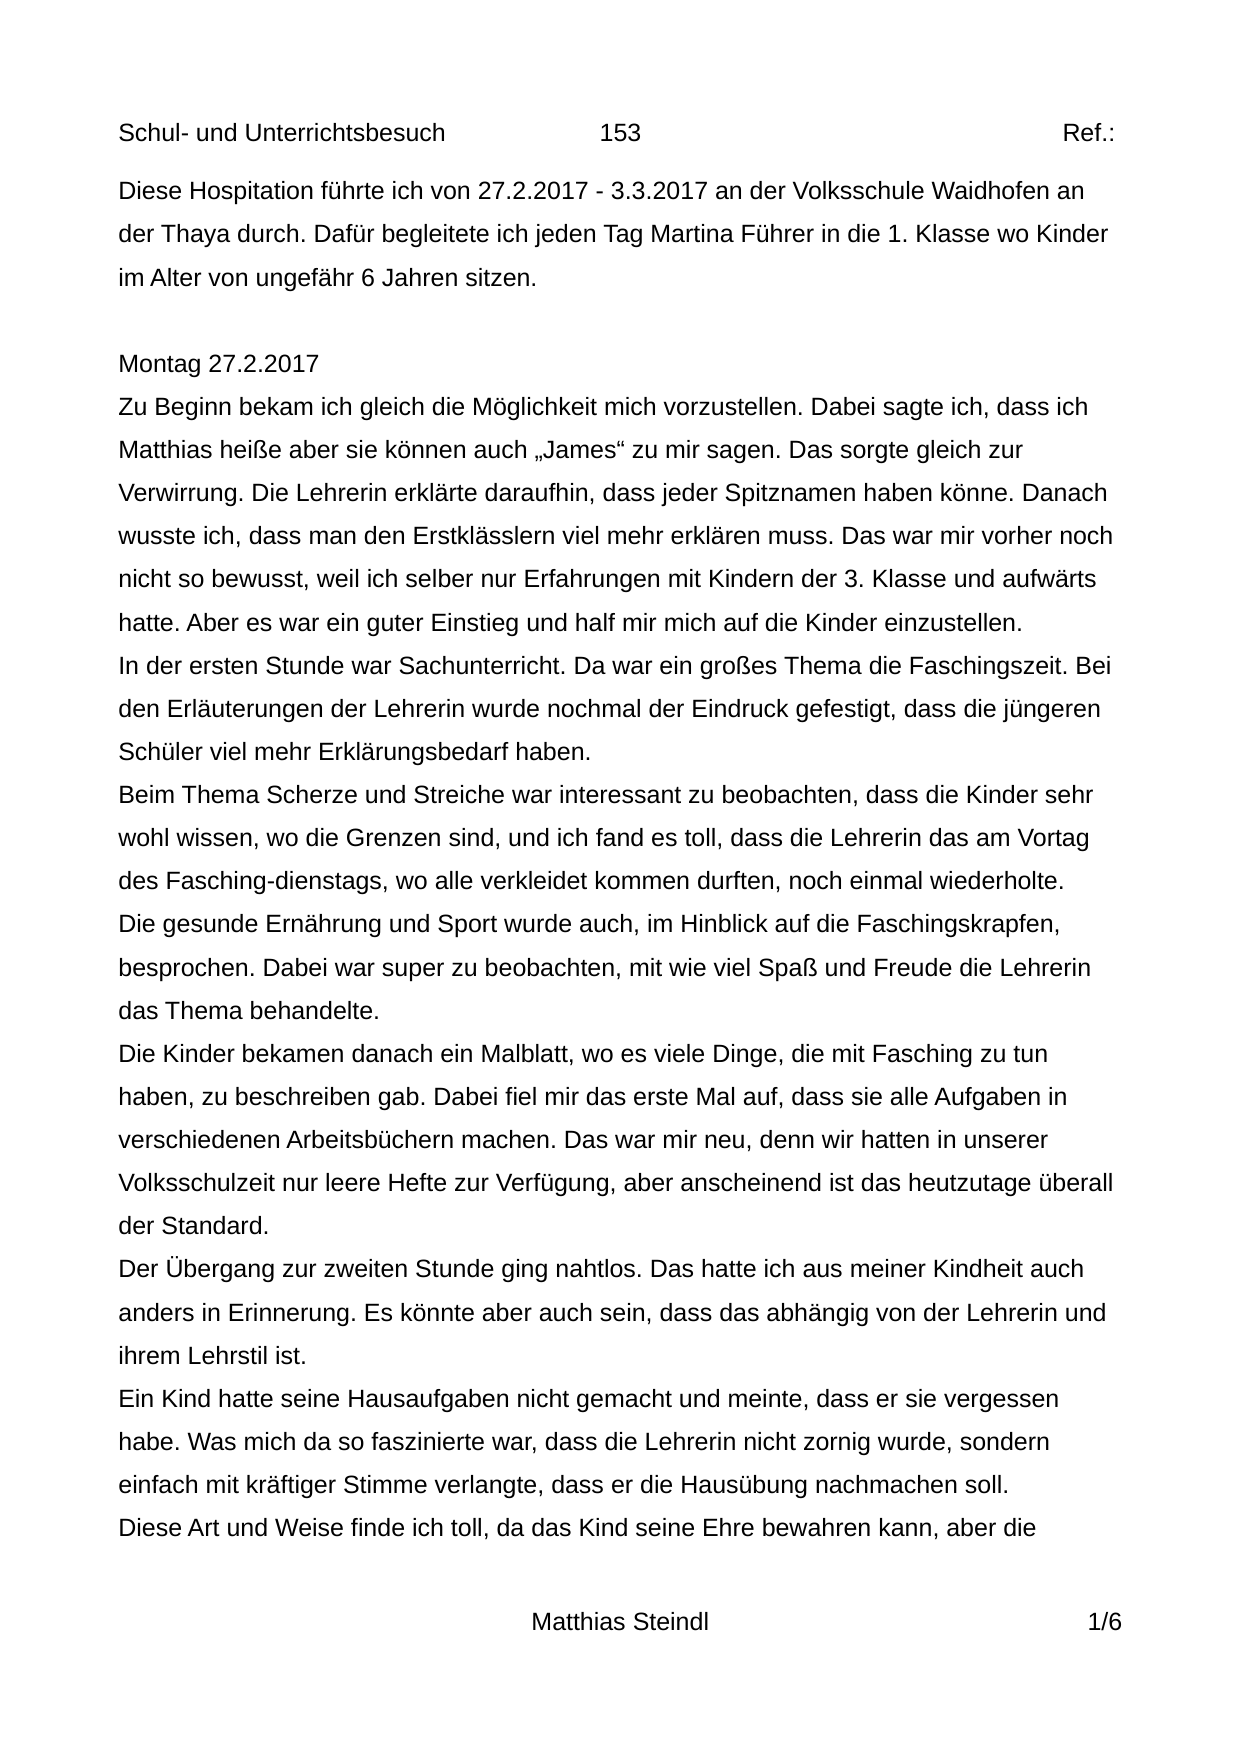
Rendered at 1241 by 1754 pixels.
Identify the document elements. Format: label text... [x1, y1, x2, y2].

text In der ersten Stunde war Sachunterricht. Da war ein großes Thema die Faschingszeit. Bei den Erläuterungen der Lehrerin wurde nochmal der Eindruck gefestigt, dass die jüngeren Schüler viel mehr Erklärungsbedarf haben. [118, 651, 1122, 766]
text Diese Hospitation führte ich von 27.2.2017 - 3.3.2017 an der Volksschule Waidhofen an der Thaya durch. Dafür begleitete ich jeden Tag Martina Führer in die 1. Klasse wo Kinder im Alter von ungefähr 6 Jahren sitzen. [118, 176, 1122, 291]
text Diese Art und Weise finde ich toll, da das Kind seine Ehre bewahren kann, aber die [118, 1513, 1122, 1542]
text Die Kinder bekamen danach ein Malblatt, wo es viele Dinge, die mit Fasching zu tun haben, zu beschreiben gab. Dabei fiel mir das erste Mal auf, dass sie alle Aufgaben in verschiedenen Arbeitsbüchern machen. Das war mir neu, denn wir hatten in unserer Volksschulzeit nur leere Hefte zur Verfügung, aber anscheinend ist das heutzutage überall der Standard. [118, 1039, 1122, 1240]
text Montag 27.2.2017 [118, 349, 1122, 378]
text Ein Kind hatte seine Hausaufgaben nicht gemacht und meinte, dass er sie vergessen habe. Was mich da so faszinierte war, dass die Lehrerin nicht zornig wurde, sondern einfach mit kräftiger Stimme verlangte, dass er die Hausübung nachmachen soll. [118, 1384, 1122, 1499]
text Zu Beginn bekam ich gleich die Möglichkeit mich vorzustellen. Dabei sagte ich, dass ich Matthias heiße aber sie können auch „James“ zu mir sagen. Das sorgte gleich zur Verwirrung. Die Lehrerin erklärte daraufhin, dass jeder Spitznamen haben könne. Danach wusste ich, dass man den Erstklässlern viel mehr erklären muss. Das war mir vorher noch nicht so bewusst, weil ich selber nur Erfahrungen mit Kindern der 3. Klasse und aufwärts hatte. Aber es war ein guter Einstieg und half mir mich auf die Kinder einzustellen. [118, 392, 1122, 636]
text Die gesunde Ernährung und Sport wurde auch, im Hinblick auf die Faschingskrapfen, besprochen. Dabei war super zu beobachten, mit wie viel Spaß und Freude die Lehrerin das Thema behandelte. [118, 909, 1122, 1024]
text Beim Thema Scherze und Streiche war interessant zu beobachten, dass die Kinder sehr wohl wissen, wo die Grenzen sind, und ich fand es toll, dass die Lehrerin das am Vortag des Fasching-dienstags, wo alle verkleidet kommen durften, noch einmal wiederholte. [118, 780, 1122, 895]
text Der Übergang zur zweiten Stunde ging nahtlos. Das hatte ich aus meiner Kindheit auch anders in Erinnerung. Es könnte aber auch sein, dass das abhängig von der Lehrerin und ihrem Lehrstil ist. [118, 1254, 1122, 1369]
